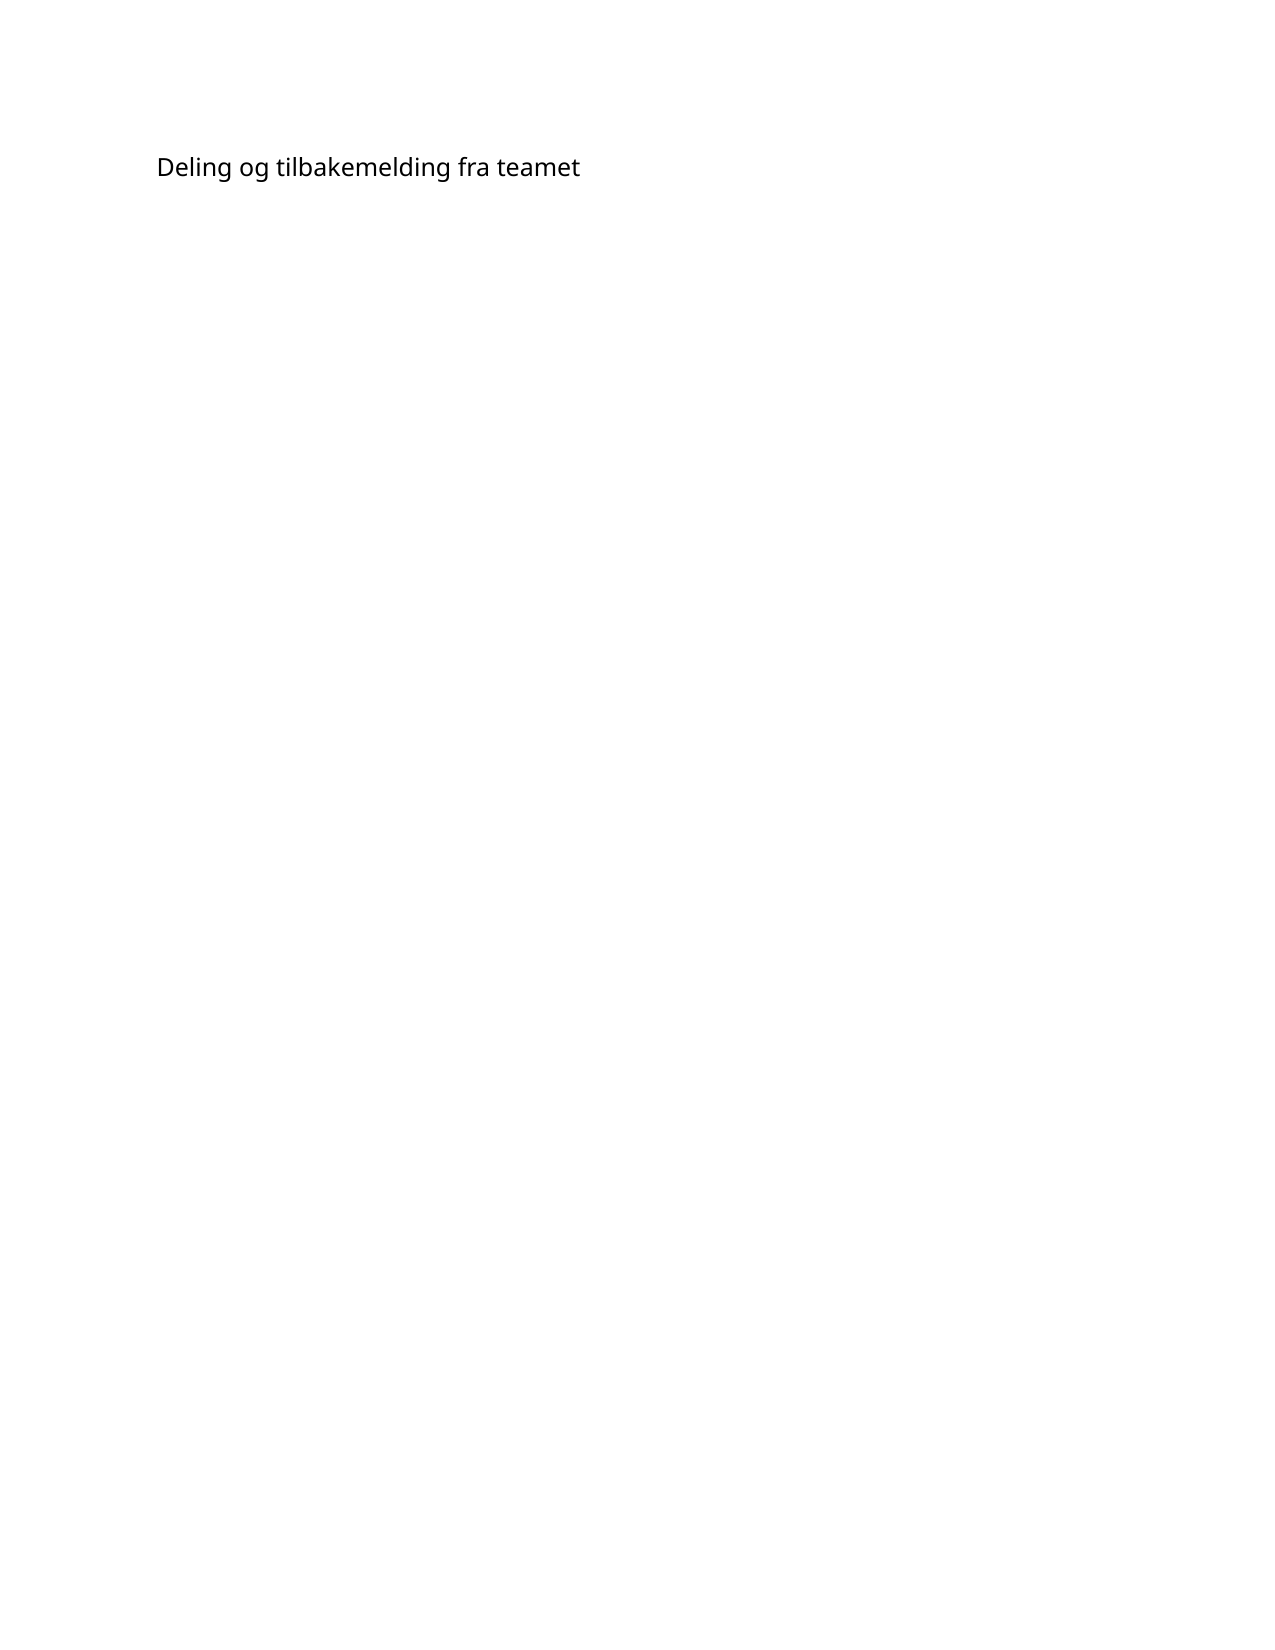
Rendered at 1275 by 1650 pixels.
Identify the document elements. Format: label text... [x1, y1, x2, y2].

text Deling og tilbakemelding fra teamet [150, 150, 1125, 184]
